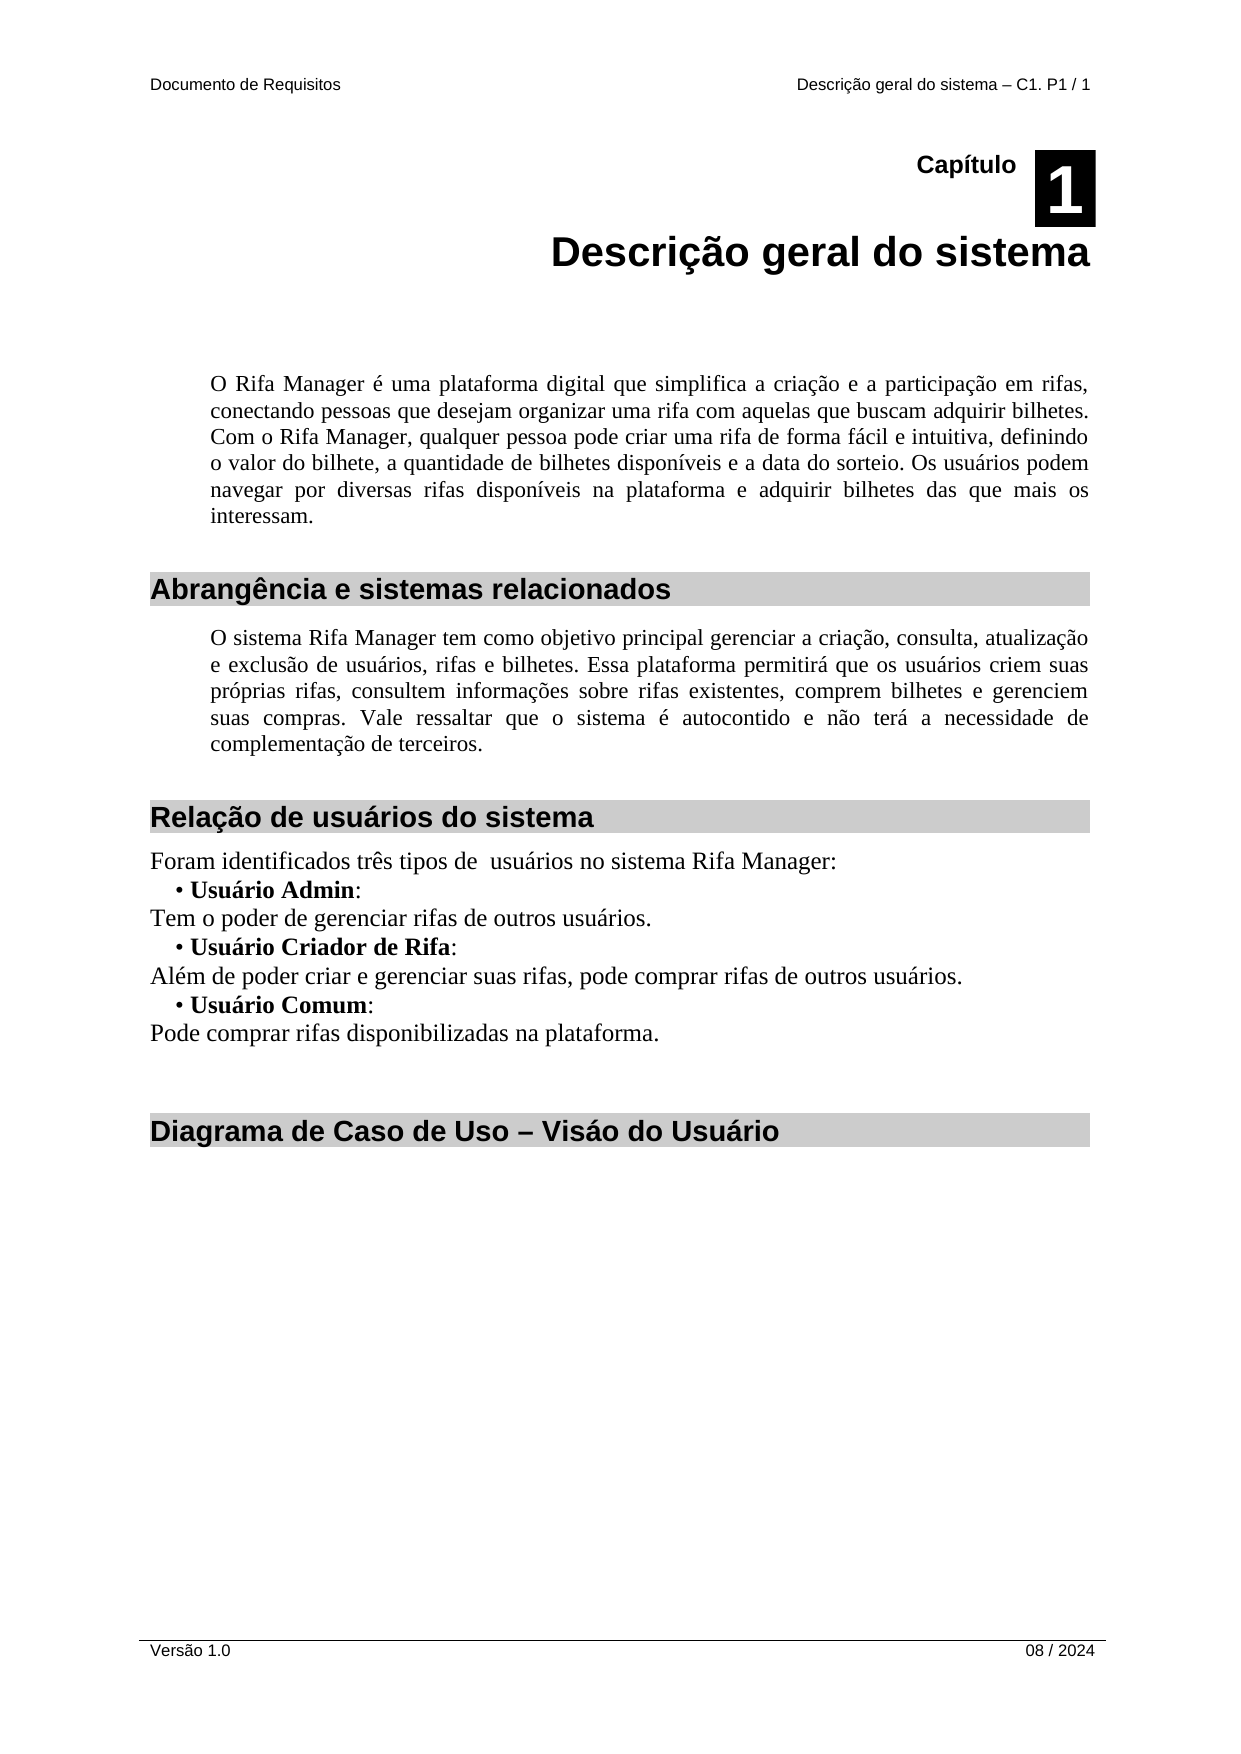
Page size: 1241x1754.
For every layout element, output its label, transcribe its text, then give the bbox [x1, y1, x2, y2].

text • Usuário Admin: [150, 875, 1090, 903]
text Pode comprar rifas disponibilizadas na plataforma. [150, 1018, 1090, 1047]
text • Usuário Criador de Rifa: [150, 932, 1090, 961]
text Além de poder criar e gerenciar suas rifas, pode comprar rifas de outros usuários. [150, 961, 1090, 990]
subtitle Diagrama de Caso de Uso – Visáo do Usuário [150, 1113, 1090, 1147]
text Foram identificados três tipos de usuários no sistema Rifa Manager: [150, 846, 1090, 875]
subtitle Descrição geral do sistema [150, 227, 1090, 275]
text O sistema Rifa Manager tem como objetivo principal gerenciar a criação, consulta, atualização e exclusão de usuários, rifas e bilhetes. Essa plataforma permitirá que os usuários criem suas próprias rifas, consultem informações sobre rifas existentes, comprem bilhetes e gerenciem suas compras. Vale ressaltar que o sistema é autocontido e não terá a necessidade de complementação de terceiros. [210, 624, 1090, 756]
text • Usuário Comum: [150, 990, 1090, 1018]
subtitle Abrangência e sistemas relacionados [150, 572, 1090, 606]
text Capítulo [210, 150, 1035, 227]
text Tem o poder de gerenciar rifas de outros usuários. [150, 903, 1090, 932]
subtitle Relação de usuários do sistema [150, 800, 1090, 833]
text O Rifa Manager é uma plataforma digital que simplifica a criação e a participação em rifas, conectando pessoas que desejam organizar uma rifa com aquelas que buscam adquirir bilhetes. Com o Rifa Manager, qualquer pessoa pode criar uma rifa de forma fácil e intuitiva, definindo o valor do bilhete, a quantidade de bilhetes disponíveis e a data do sorteio. Os usuários podem navegar por diversas rifas disponíveis na plataforma e adquirir bilhetes das que mais os interessam. [210, 370, 1090, 528]
